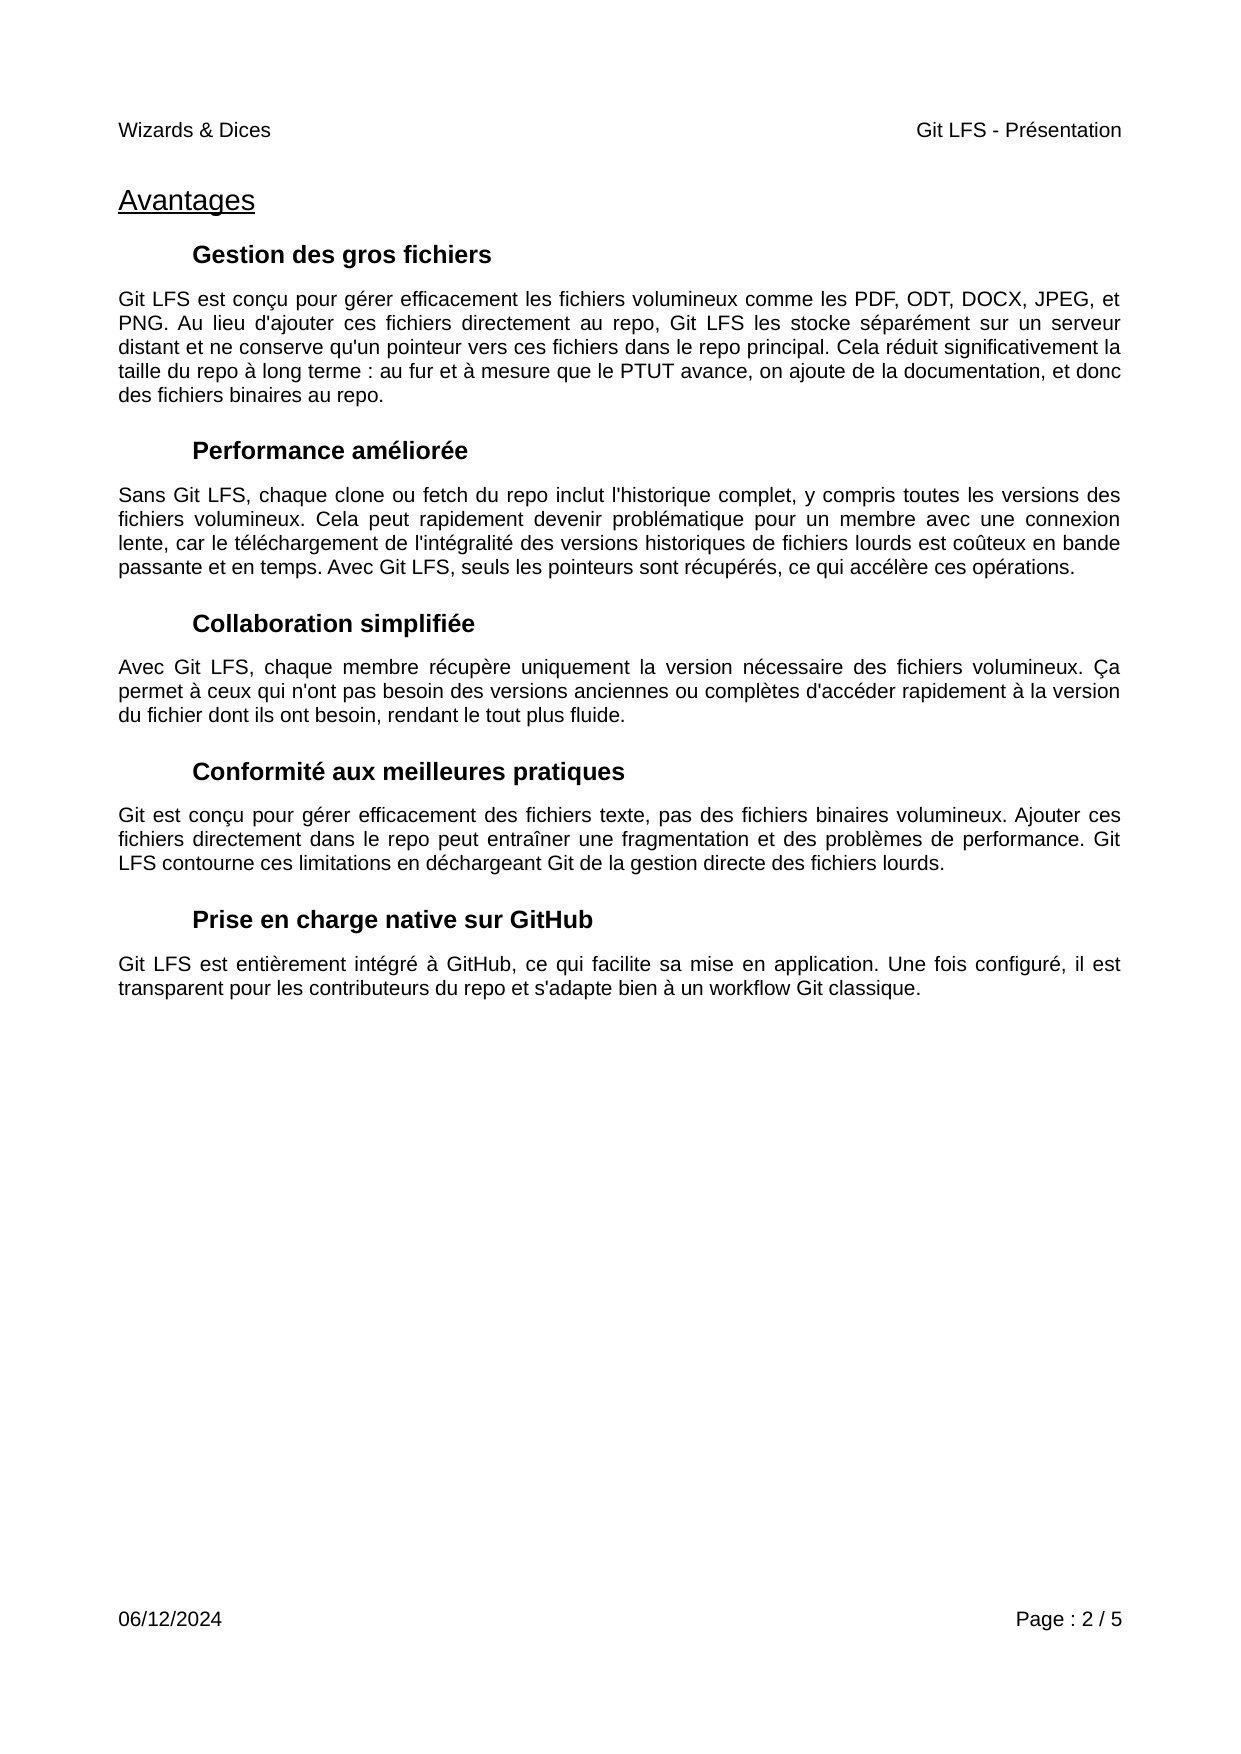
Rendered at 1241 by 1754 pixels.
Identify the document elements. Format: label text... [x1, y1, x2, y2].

subtitle Collaboration simplifiée [192, 608, 1122, 637]
subtitle Conformité aux meilleures pratiques [192, 757, 1122, 786]
subtitle Prise en charge native sur GitHub [192, 905, 1122, 934]
subtitle Performance améliorée [192, 436, 1122, 465]
text Git LFS est entièrement intégré à GitHub, ce qui facilite sa mise en application. Une fois configuré, il est transparent pour les contributeurs du repo et s'adapte bien à un workflow Git classique. [118, 951, 1122, 999]
text Git LFS est conçu pour gérer efficacement les fichiers volumineux comme les PDF, ODT, DOCX, JPEG, et PNG. Au lieu d'ajouter ces fichiers directement au repo, Git LFS les stocke séparément sur un serveur distant et ne conserve qu'un pointeur vers ces fichiers dans le repo principal. Cela réduit significativement la taille du repo à long terme : au fur et à mesure que le PTUT avance, on ajoute de la documentation, et donc des fichiers binaires au repo. [118, 287, 1122, 406]
text Git est conçu pour gérer efficacement des fichiers texte, pas des fichiers binaires volumineux. Ajouter ces fichiers directement dans le repo peut entraîner une fragmentation et des problèmes de performance. Git LFS contourne ces limitations en déchargeant Git de la gestion directe des fichiers lourds. [118, 803, 1122, 875]
text Sans Git LFS, chaque clone ou fetch du repo inclut l'historique complet, y compris toutes les versions des fichiers volumineux. Cela peut rapidement devenir problématique pour un membre avec une connexion lente, car le téléchargement de l'intégralité des versions historiques de fichiers lourds est coûteux en bande passante et en temps. Avec Git LFS, seuls les pointeurs sont récupérés, ce qui accélère ces opérations. [118, 483, 1122, 579]
subtitle Gestion des gros fichiers [192, 240, 1122, 269]
text Avec Git LFS, chaque membre récupère uniquement la version nécessaire des fichiers volumineux. Ça permet à ceux qui n'ont pas besoin des versions anciennes ou complètes d'accéder rapidement à la version du fichier dont ils ont besoin, rendant le tout plus fluide. [118, 655, 1122, 727]
subtitle Avantages [118, 183, 1122, 217]
